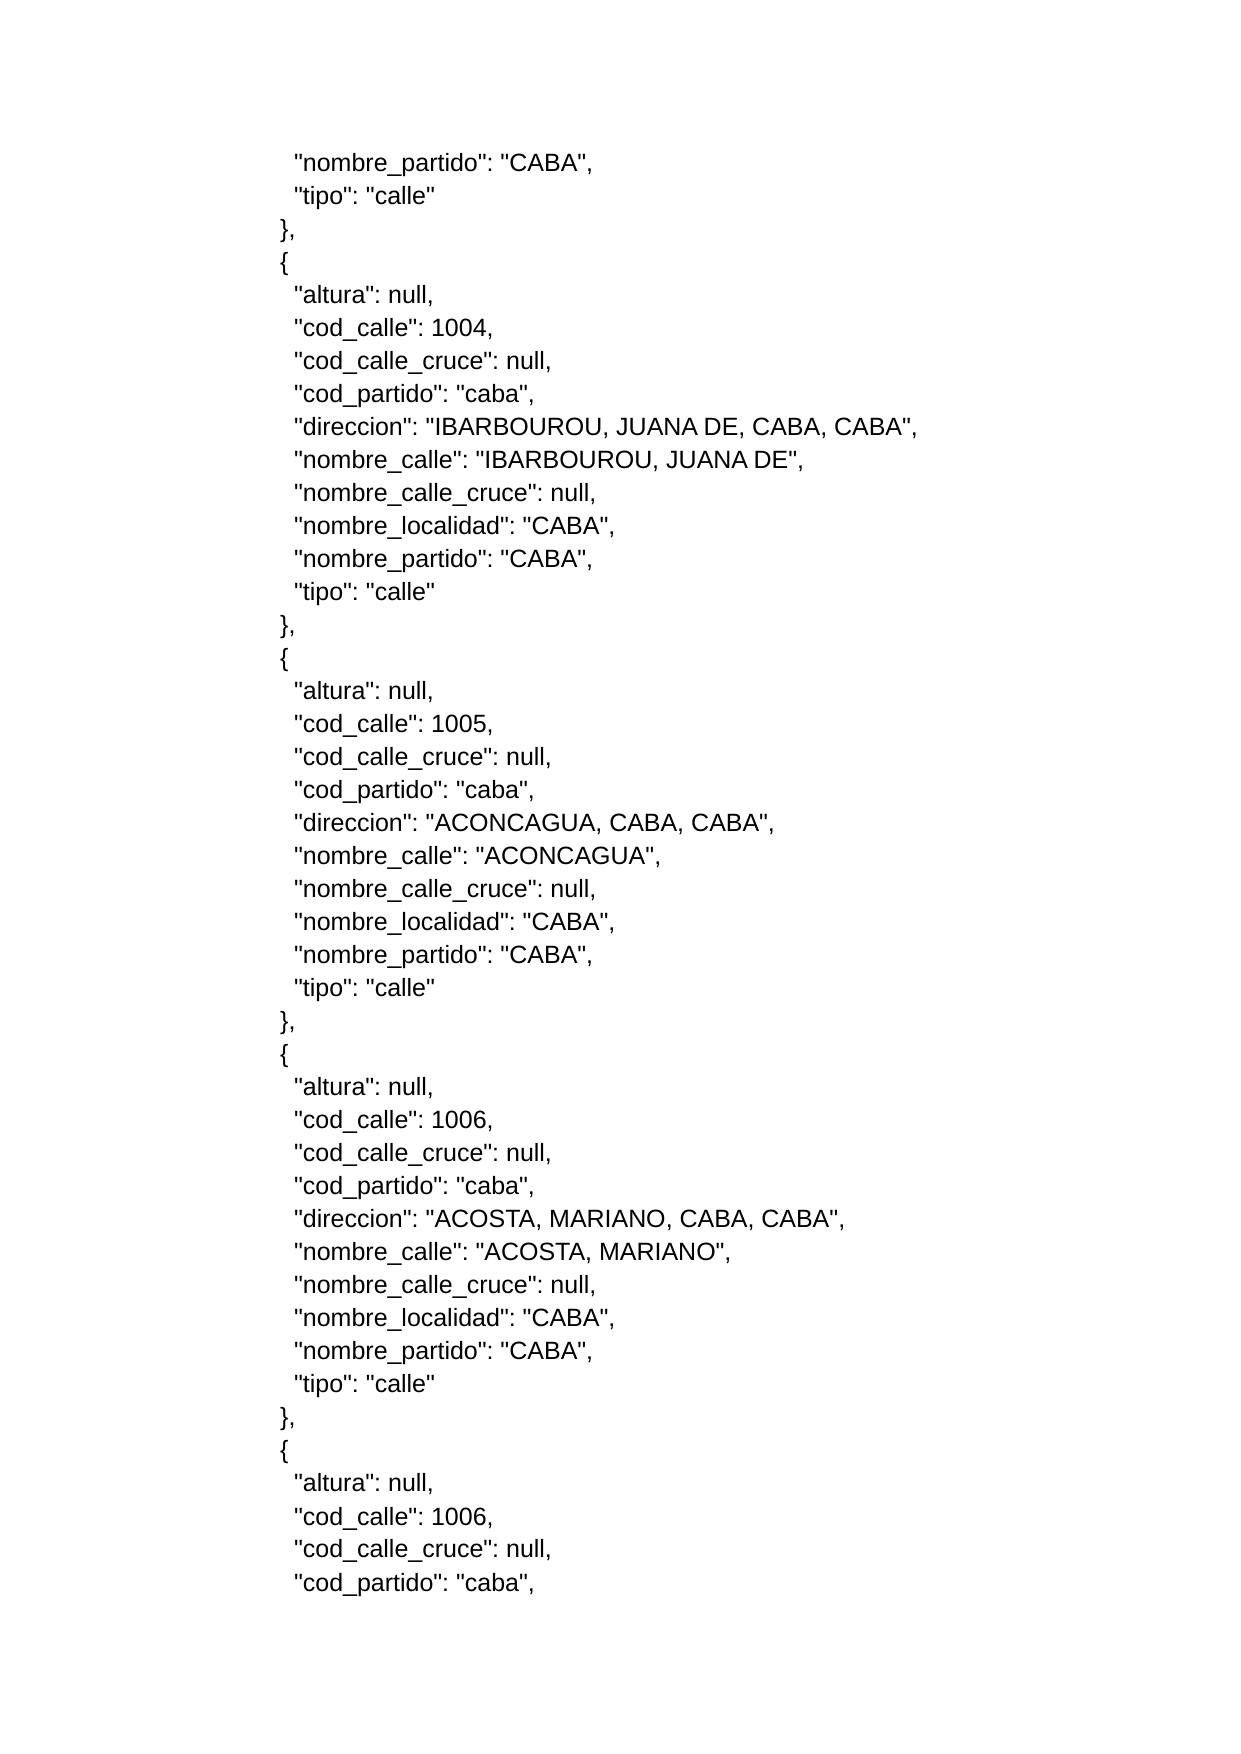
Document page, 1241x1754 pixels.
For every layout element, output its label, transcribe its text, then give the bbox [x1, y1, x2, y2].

text "cod_partido": "caba", [252, 775, 1063, 804]
text { [252, 643, 1063, 672]
text "nombre_localidad": "CABA", [252, 907, 1063, 936]
text "nombre_partido": "CABA", [252, 148, 1063, 176]
text }, [252, 214, 1063, 242]
text "nombre_partido": "CABA", [252, 1336, 1063, 1365]
text "nombre_calle": "ACOSTA, MARIANO", [252, 1237, 1063, 1266]
text "cod_calle_cruce": null, [252, 1138, 1063, 1167]
text "nombre_partido": "CABA", [252, 940, 1063, 969]
text { [252, 247, 1063, 275]
text }, [252, 610, 1063, 639]
text "tipo": "calle" [252, 181, 1063, 209]
text { [252, 1435, 1063, 1464]
text "direccion": "IBARBOUROU, JUANA DE, CABA, CABA", [252, 412, 1063, 441]
text "cod_partido": "caba", [252, 1171, 1063, 1200]
text }, [252, 1006, 1063, 1035]
text "nombre_partido": "CABA", [252, 544, 1063, 573]
text "nombre_calle_cruce": null, [252, 478, 1063, 507]
text "tipo": "calle" [252, 577, 1063, 606]
text "altura": null, [252, 1072, 1063, 1101]
text "altura": null, [252, 676, 1063, 705]
text }, [252, 1402, 1063, 1431]
text { [252, 1039, 1063, 1068]
text "cod_partido": "caba", [252, 1567, 1063, 1596]
text "cod_calle_cruce": null, [252, 1534, 1063, 1563]
text "direccion": "ACOSTA, MARIANO, CABA, CABA", [252, 1204, 1063, 1233]
text "nombre_localidad": "CABA", [252, 1303, 1063, 1332]
text "cod_calle": 1005, [252, 709, 1063, 738]
text "tipo": "calle" [252, 1369, 1063, 1398]
text "cod_calle_cruce": null, [252, 742, 1063, 771]
text "cod_calle_cruce": null, [252, 346, 1063, 374]
text "nombre_localidad": "CABA", [252, 511, 1063, 539]
text "nombre_calle": "ACONCAGUA", [252, 841, 1063, 870]
text "altura": null, [252, 280, 1063, 308]
text "cod_calle": 1004, [252, 313, 1063, 341]
text "direccion": "ACONCAGUA, CABA, CABA", [252, 808, 1063, 837]
text "cod_calle": 1006, [252, 1501, 1063, 1530]
text "nombre_calle_cruce": null, [252, 874, 1063, 903]
text "tipo": "calle" [252, 973, 1063, 1002]
text "altura": null, [252, 1468, 1063, 1497]
text "nombre_calle": "IBARBOUROU, JUANA DE", [252, 445, 1063, 473]
text "cod_calle": 1006, [252, 1105, 1063, 1134]
text "cod_partido": "caba", [252, 379, 1063, 407]
text "nombre_calle_cruce": null, [252, 1270, 1063, 1299]
